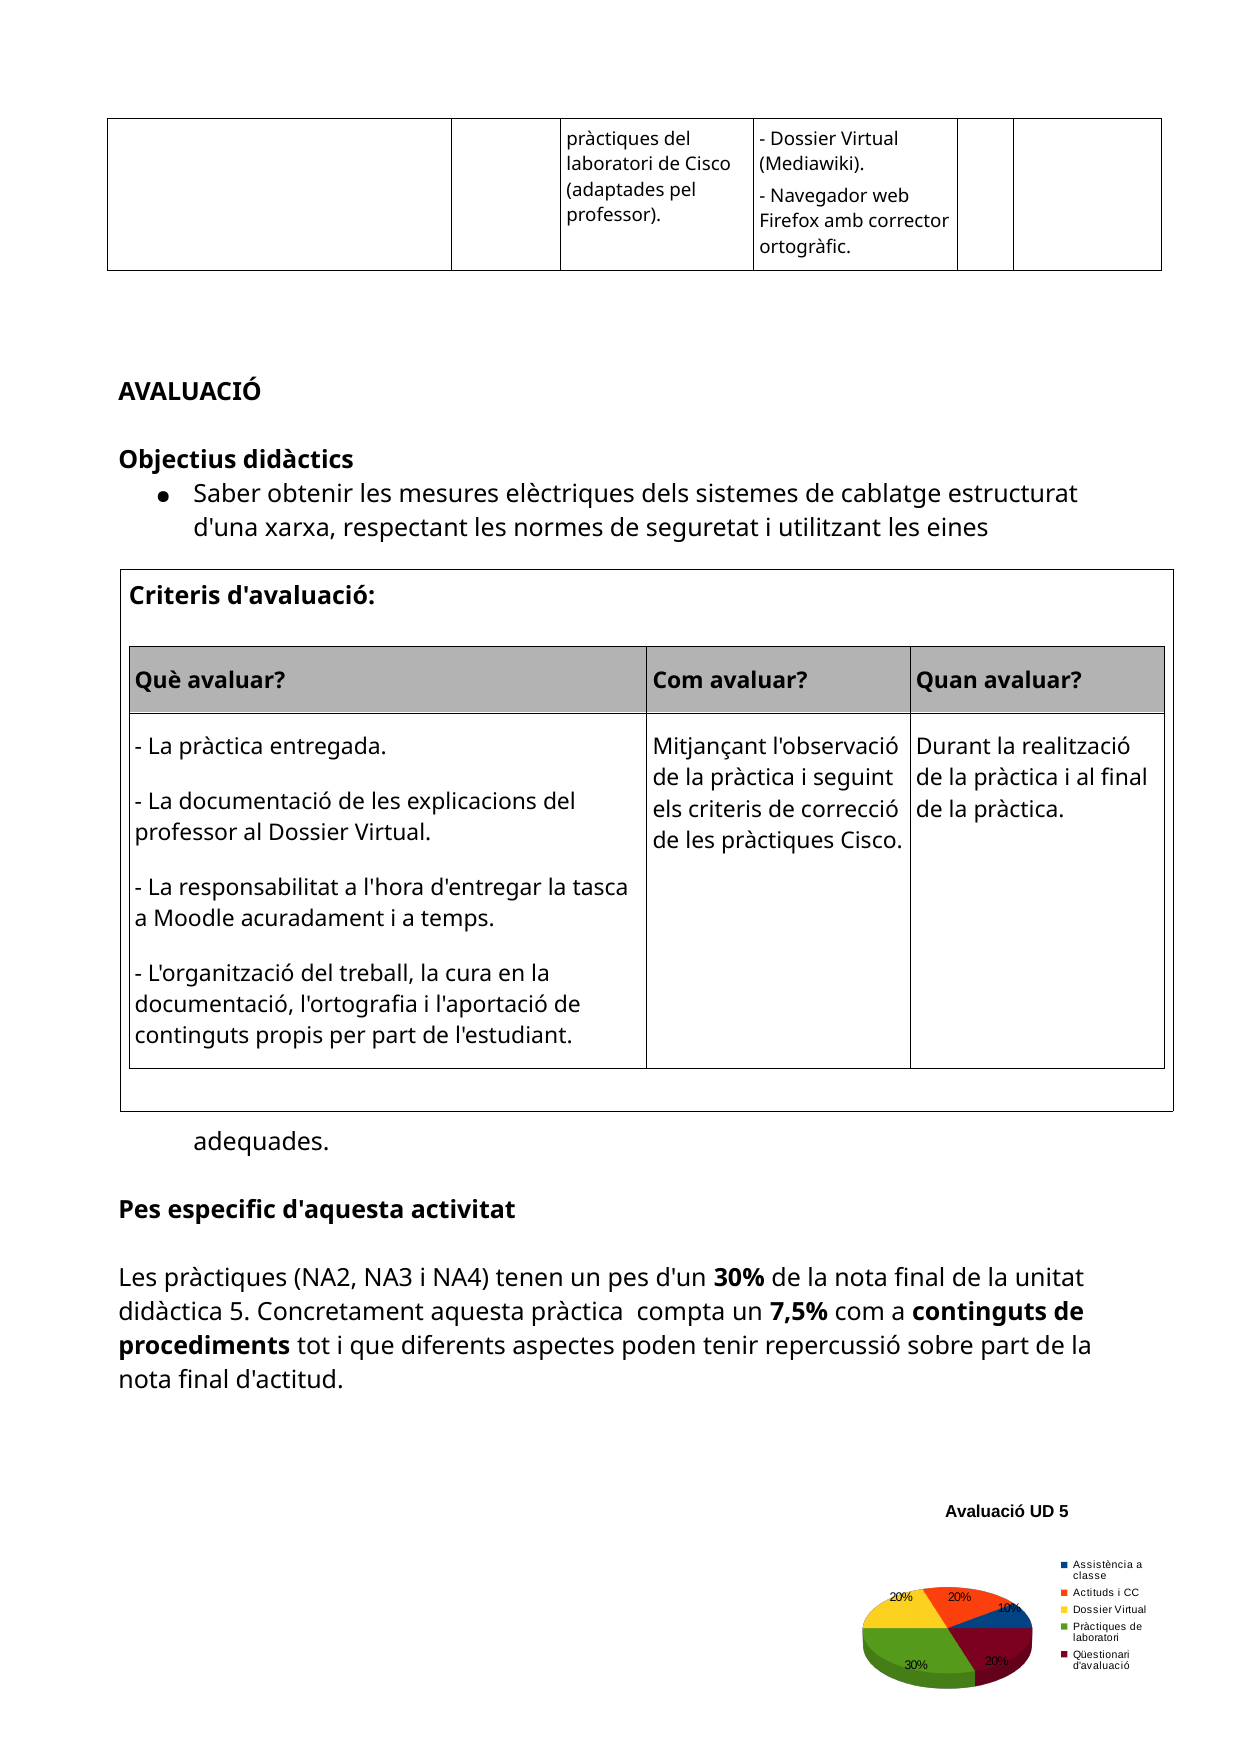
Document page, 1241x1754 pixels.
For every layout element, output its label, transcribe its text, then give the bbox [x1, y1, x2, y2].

text AVALUACIÓ [118, 373, 1122, 407]
table_cell [1014, 119, 1161, 270]
table_cell Durant la realització de la pràctica i al final de la pràctica. [911, 714, 1164, 1068]
list adequades. [156, 1112, 1122, 1157]
table_cell - Dossier Virtual (Mediawiki). - Navegador web Firefox amb corrector ortogràfic. [754, 119, 957, 270]
table_header Quan avaluar? [911, 647, 1164, 712]
text Les pràctiques (NA2, NA3 i NA4) tenen un pes d'un 30% de la nota final de la unitat didàctica 5. Concretament aquesta pràctica compta un 7,5% com a continguts de procediments tot i que diferents aspectes poden tenir repercussió sobre part de la nota final d'actitud. [118, 1259, 1122, 1396]
table_cell pràctiques del laboratori de Cisco (adaptades pel professor). [561, 119, 753, 270]
table_header Què avaluar? [130, 647, 646, 712]
list Criteris d'avaluació: [129, 578, 1164, 612]
text Pes especific d'aquesta activitat [118, 1191, 1122, 1225]
table_cell [958, 119, 1013, 270]
table_cell [108, 119, 451, 270]
list [121, 570, 1173, 1111]
table_cell Mitjançant l'observació de la pràctica i seguint els criteris de correcció de les pràctiques Cisco. [647, 714, 910, 1068]
list Saber obtenir les mesures elèctriques dels sistemes de cablatge estructurat d'una xarxa, respectant les normes de seguretat i utilitzant les eines [156, 476, 1122, 569]
table_header Com avaluar? [647, 647, 910, 712]
table_cell [452, 119, 560, 270]
text Objectius didàctics [118, 441, 1122, 476]
table_cell - La pràctica entregada. - La documentació de les explicacions del professor al Dossier Virtual. - La responsabilitat a l'hora d'entregar la tasca a Moodle acuradament i a temps. - L'organització del treball, la cura en la documentació, l'ortografia i l'aportació de continguts propis per part de l'estudiant. [130, 714, 646, 1068]
